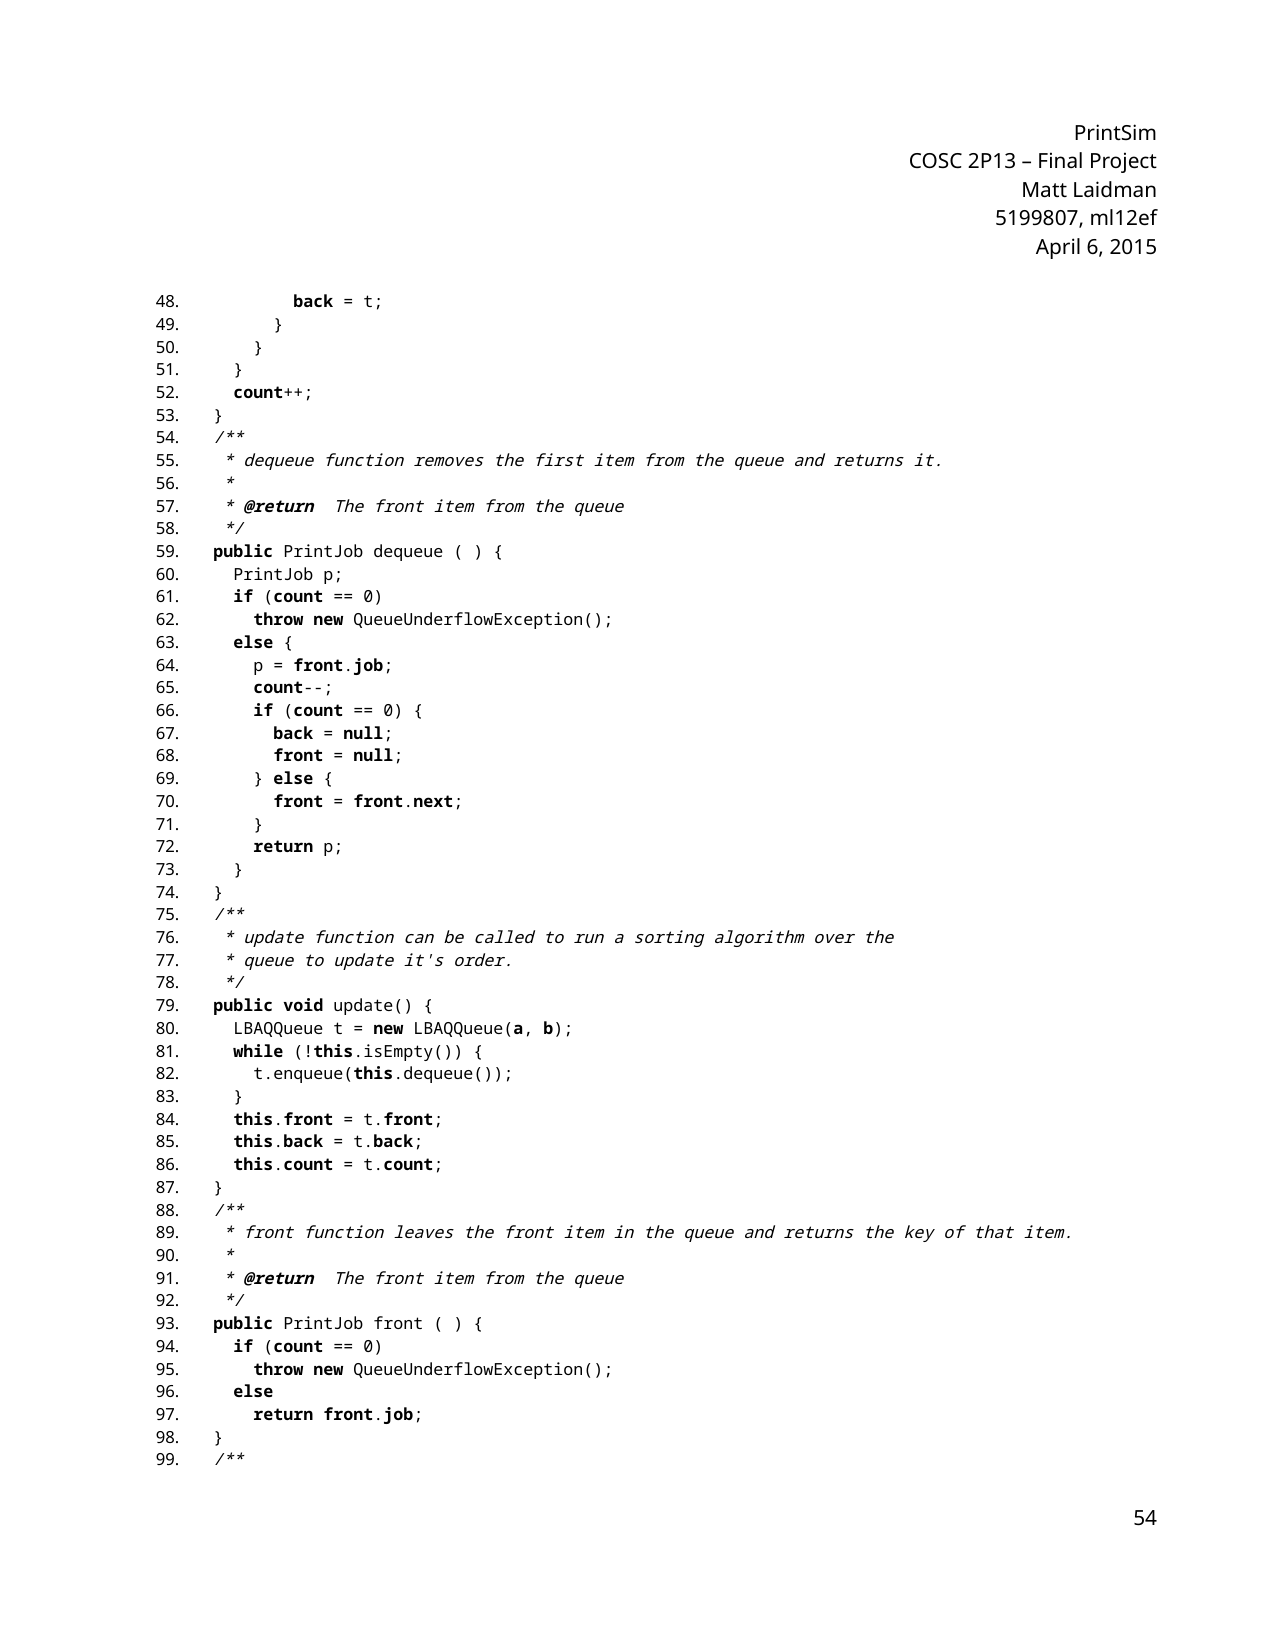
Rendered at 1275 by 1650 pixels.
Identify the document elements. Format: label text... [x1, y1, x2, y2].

list throw new QueueUnderflowException(); [156, 1357, 1157, 1380]
list } [156, 812, 1157, 835]
list front = null; [156, 744, 1157, 767]
list } [156, 312, 1157, 335]
list return p; [156, 835, 1157, 857]
list count++; [156, 381, 1157, 403]
list if (count == 0) [156, 585, 1157, 608]
list * [156, 471, 1157, 494]
list } else { [156, 767, 1157, 789]
list } [156, 1084, 1157, 1107]
list * front function leaves the front item in the queue and returns the key of that item. [156, 1221, 1157, 1243]
list /** [156, 426, 1157, 449]
list PrintJob p; [156, 562, 1157, 585]
list * @return The front item from the queue [156, 1266, 1157, 1289]
list } [156, 358, 1157, 381]
list */ [156, 1289, 1157, 1312]
list LBAQQueue t = new LBAQQueue(a, b); [156, 1016, 1157, 1039]
list * update function can be called to run a sorting algorithm over the [156, 926, 1157, 948]
list this.count = t.count; [156, 1153, 1157, 1175]
list } [156, 335, 1157, 358]
list } [156, 1175, 1157, 1198]
list /** [156, 1448, 1157, 1471]
list else { [156, 630, 1157, 653]
list } [156, 403, 1157, 426]
list */ [156, 517, 1157, 539]
list throw new QueueUnderflowException(); [156, 608, 1157, 630]
list return front.job; [156, 1402, 1157, 1425]
list p = front.job; [156, 653, 1157, 676]
list back = null; [156, 721, 1157, 744]
list while (!this.isEmpty()) { [156, 1039, 1157, 1062]
list /** [156, 903, 1157, 926]
list * @return The front item from the queue [156, 494, 1157, 517]
list public void update() { [156, 994, 1157, 1016]
list public PrintJob front ( ) { [156, 1312, 1157, 1334]
list * queue to update it's order. [156, 948, 1157, 971]
list * dequeue function removes the first item from the queue and returns it. [156, 449, 1157, 471]
list */ [156, 971, 1157, 994]
list } [156, 857, 1157, 880]
list } [156, 880, 1157, 903]
list back = t; [156, 290, 1157, 312]
list else [156, 1380, 1157, 1402]
list if (count == 0) { [156, 698, 1157, 721]
list this.back = t.back; [156, 1130, 1157, 1153]
list t.enqueue(this.dequeue()); [156, 1062, 1157, 1084]
list if (count == 0) [156, 1334, 1157, 1357]
list this.front = t.front; [156, 1107, 1157, 1130]
list count--; [156, 676, 1157, 698]
list front = front.next; [156, 789, 1157, 812]
list } [156, 1425, 1157, 1448]
list /** [156, 1198, 1157, 1221]
list * [156, 1243, 1157, 1266]
list public PrintJob dequeue ( ) { [156, 539, 1157, 562]
